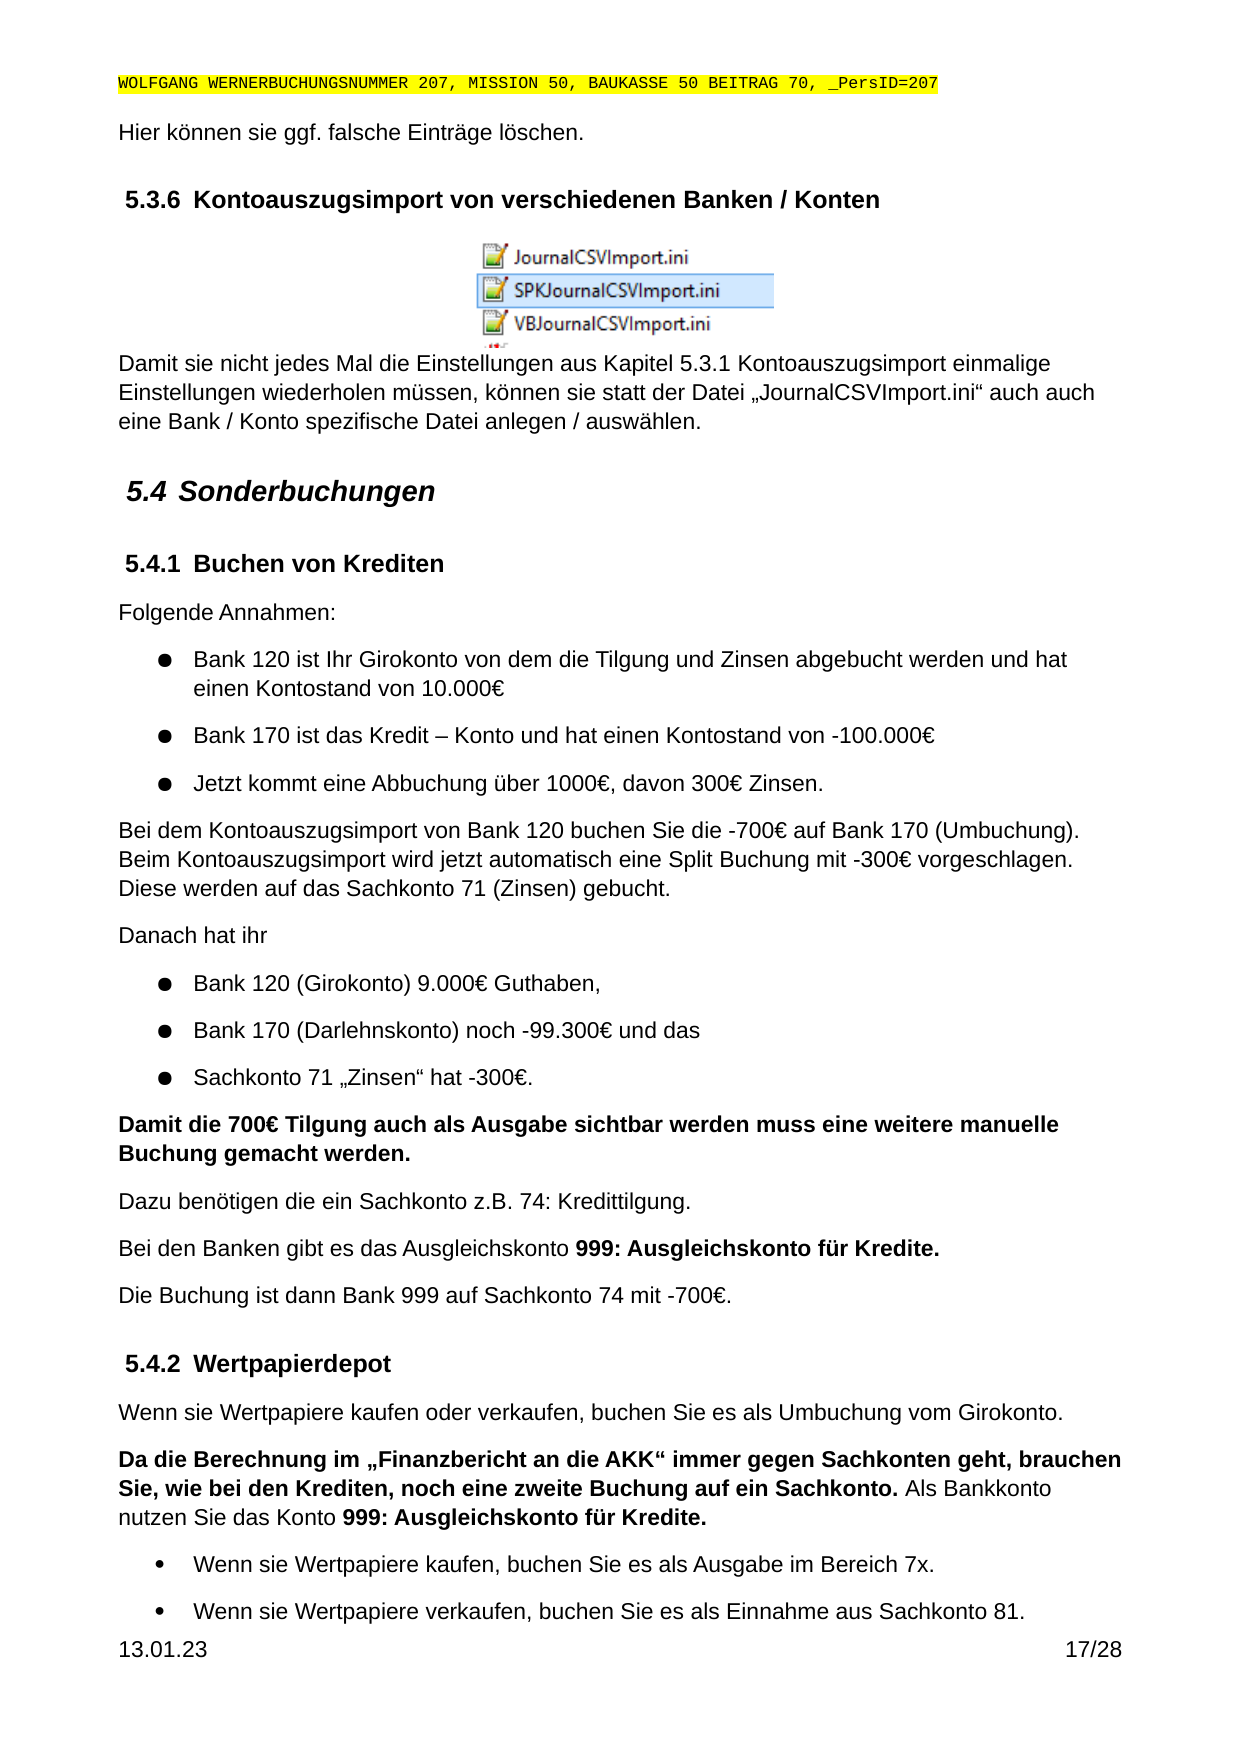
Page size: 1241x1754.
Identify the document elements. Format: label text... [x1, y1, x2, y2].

list Bank 120 (Girokonto) 9.000€ Guthaben, [156, 969, 1122, 996]
list Bank 170 ist das Kredit – Konto und hat einen Kontostand von -100.000€ [156, 722, 1122, 749]
picture [466, 239, 774, 348]
list Bank 170 (Darlehnskonto) noch -99.300€ und das [156, 1017, 1122, 1043]
text Damit sie nicht jedes Mal die Einstellungen aus Kapitel 5.3.1 Kontoauszugsimport einmalige Einstellungen wiederholen müssen, können sie statt der Datei „JournalCSVImport.ini“ auch auch eine Bank / Konto spezifische Datei anlegen / auswählen. [118, 235, 1122, 434]
text WOLFGANG WERNERBUCHUNGSNUMMER 207, MISSION 50, BAUKASSE 50 BEITRAG 70, _PersID=207 [118, 75, 1122, 94]
subtitle Buchen von Krediten [118, 549, 1122, 578]
text Hier können sie ggf. falsche Einträge löschen. [118, 119, 1122, 145]
list Sachkonto 71 „Zinsen“ hat -300€. [156, 1064, 1122, 1090]
subtitle Kontoauszugsimport von verschiedenen Banken / Konten [118, 185, 1122, 214]
list Wenn sie Wertpapiere verkaufen, buchen Sie es als Einnahme aus Sachkonto 81. [156, 1598, 1122, 1625]
text Dazu benötigen die ein Sachkonto z.B. 74: Kredittilgung. [118, 1188, 1122, 1214]
list Wenn sie Wertpapiere kaufen, buchen Sie es als Ausgabe im Bereich 7x. [156, 1551, 1122, 1577]
list Jetzt kommt eine Abbuchung über 1000€, davon 300€ Zinsen. [156, 770, 1122, 796]
text Bei den Banken gibt es das Ausgleichskonto 999: Ausgleichskonto für Kredite. [118, 1235, 1122, 1261]
text Da die Berechnung im „Finanzbericht an die AKK“ immer gegen Sachkonten geht, brauchen Sie, wie bei den Krediten, noch eine zweite Buchung auf ein Sachkonto. Als Bankkonto nutzen Sie das Konto 999: Ausgleichskonto für Kredite. [118, 1446, 1122, 1530]
text Die Buchung ist dann Bank 999 auf Sachkonto 74 mit -700€. [118, 1282, 1122, 1308]
subtitle Wertpapierdepot [118, 1348, 1122, 1377]
text Bei dem Kontoauszugsimport von Bank 120 buchen Sie die -700€ auf Bank 170 (Umbuchung). Beim Kontoauszugsimport wird jetzt automatisch eine Split Buchung mit -300€ vorgeschlagen. Diese werden auf das Sachkonto 71 (Zinsen) gebucht. [118, 817, 1122, 901]
text Folgende Annahmen: [118, 599, 1122, 625]
subtitle Sonderbuchungen [118, 474, 1122, 508]
text Wenn sie Wertpapiere kaufen oder verkaufen, buchen Sie es als Umbuchung vom Girokonto. [118, 1398, 1122, 1425]
text Damit die 700€ Tilgung auch als Ausgabe sichtbar werden muss eine weitere manuelle Buchung gemacht werden. [118, 1111, 1122, 1167]
text Danach hat ihr [118, 922, 1122, 948]
list Bank 120 ist Ihr Girokonto von dem die Tilgung und Zinsen abgebucht werden und hat einen Kontostand von 10.000€ [156, 646, 1122, 701]
